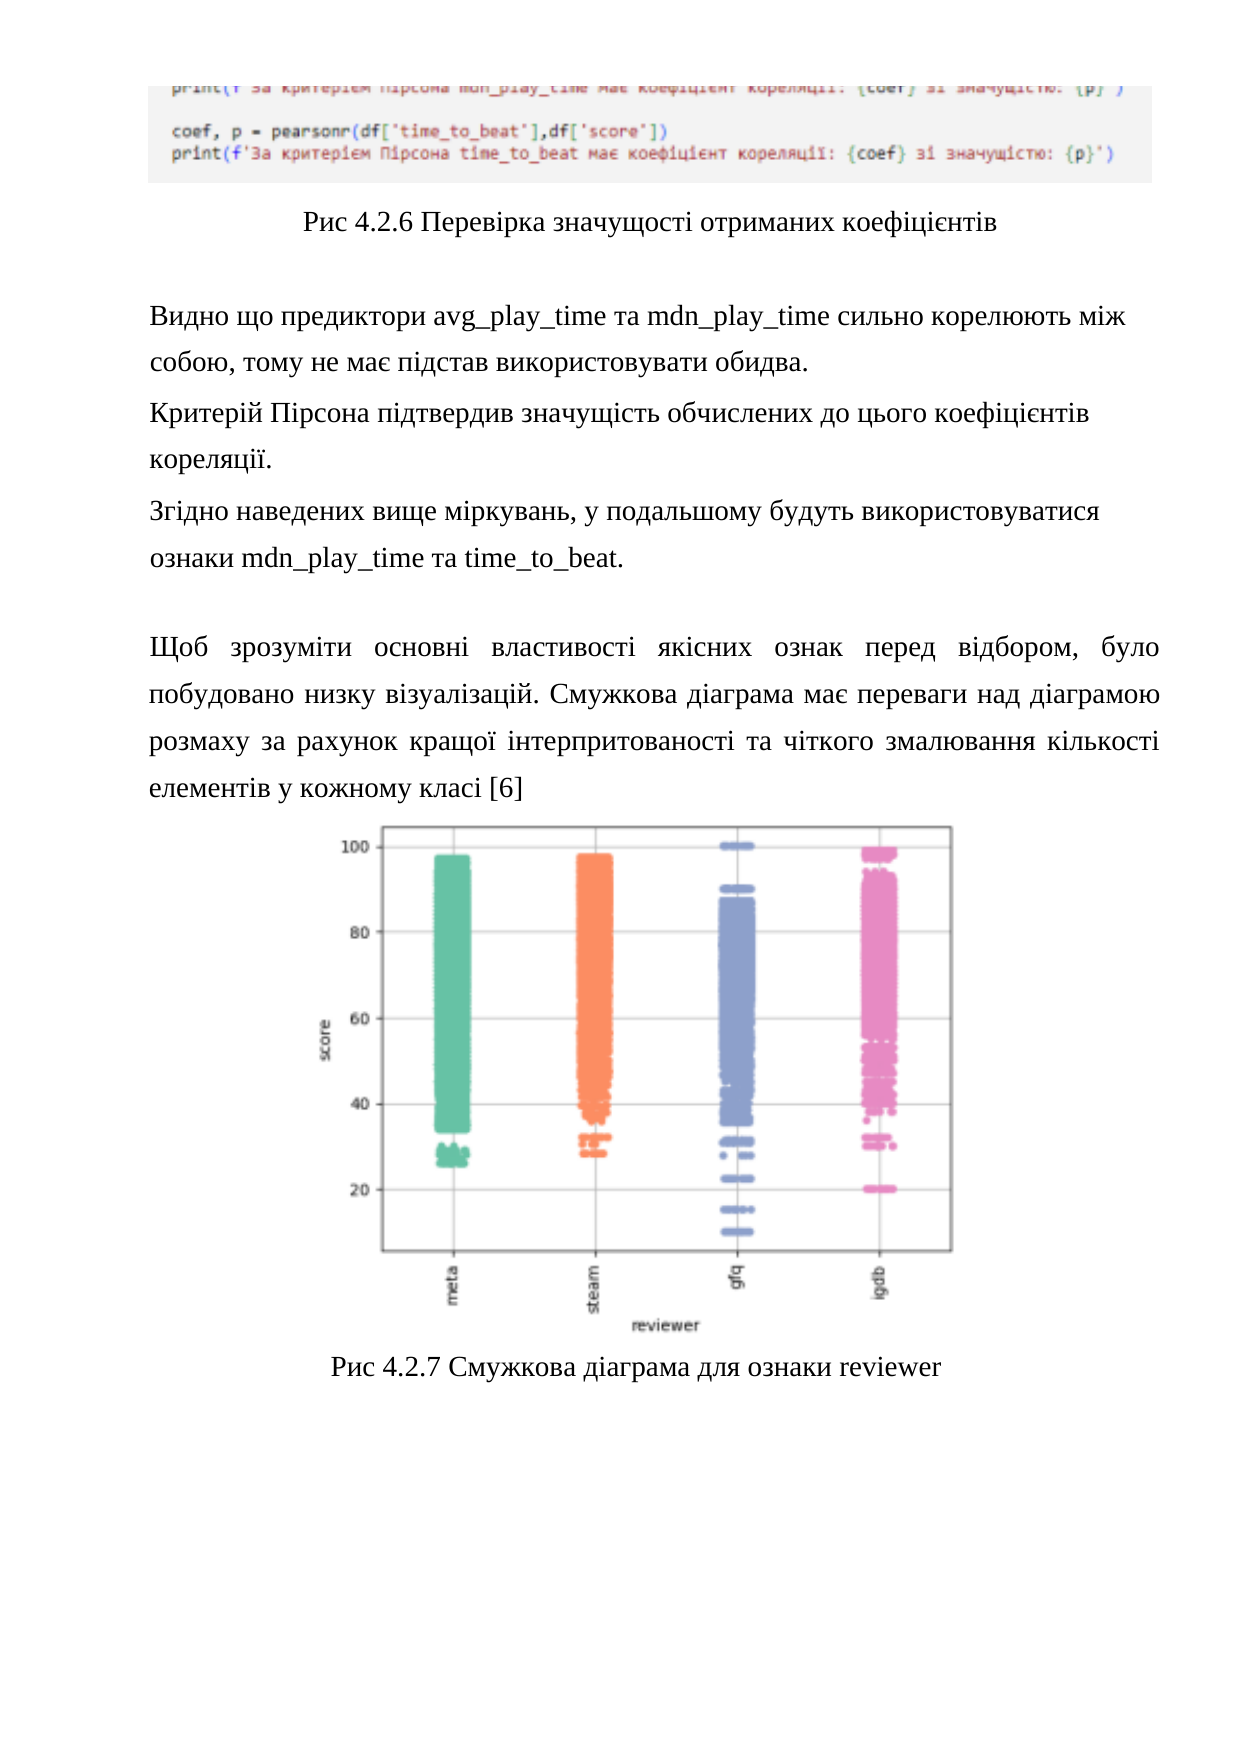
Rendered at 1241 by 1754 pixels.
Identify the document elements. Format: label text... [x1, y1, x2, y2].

picture [148, 86, 1152, 183]
text Щоб зрозуміти основні властивості якісних ознак перед відбором, було побудовано низку візуалізацій. Смужкова діаграма має переваги над діаграмою розмаху за рахунок кращої інтерпритованості та чіткого змалювання кількості елементів у кожному класі [6] [148, 629, 1161, 804]
text Згідно наведених вище міркувань, у подальшому будуть використовуватися ознаки mdn_play_time та time_to_beat. [149, 493, 1160, 574]
text Рис 4.2.7 Смужкова діаграма для ознаки reviewer [330, 1349, 1161, 1383]
picture [295, 817, 1004, 1350]
text Рис 4.2.6 Перевірка значущості отриманих коефіцієнтів [148, 183, 1152, 237]
text Видно що предиктори avg_play_time та mdn_play_time сильно корелюють між собою, тому не має підстав використовувати обидва. [149, 298, 1159, 378]
text Критерій Пірсона підтвердив значущість обчислених до цього коефіцієнтів кореляції. [149, 395, 1160, 475]
